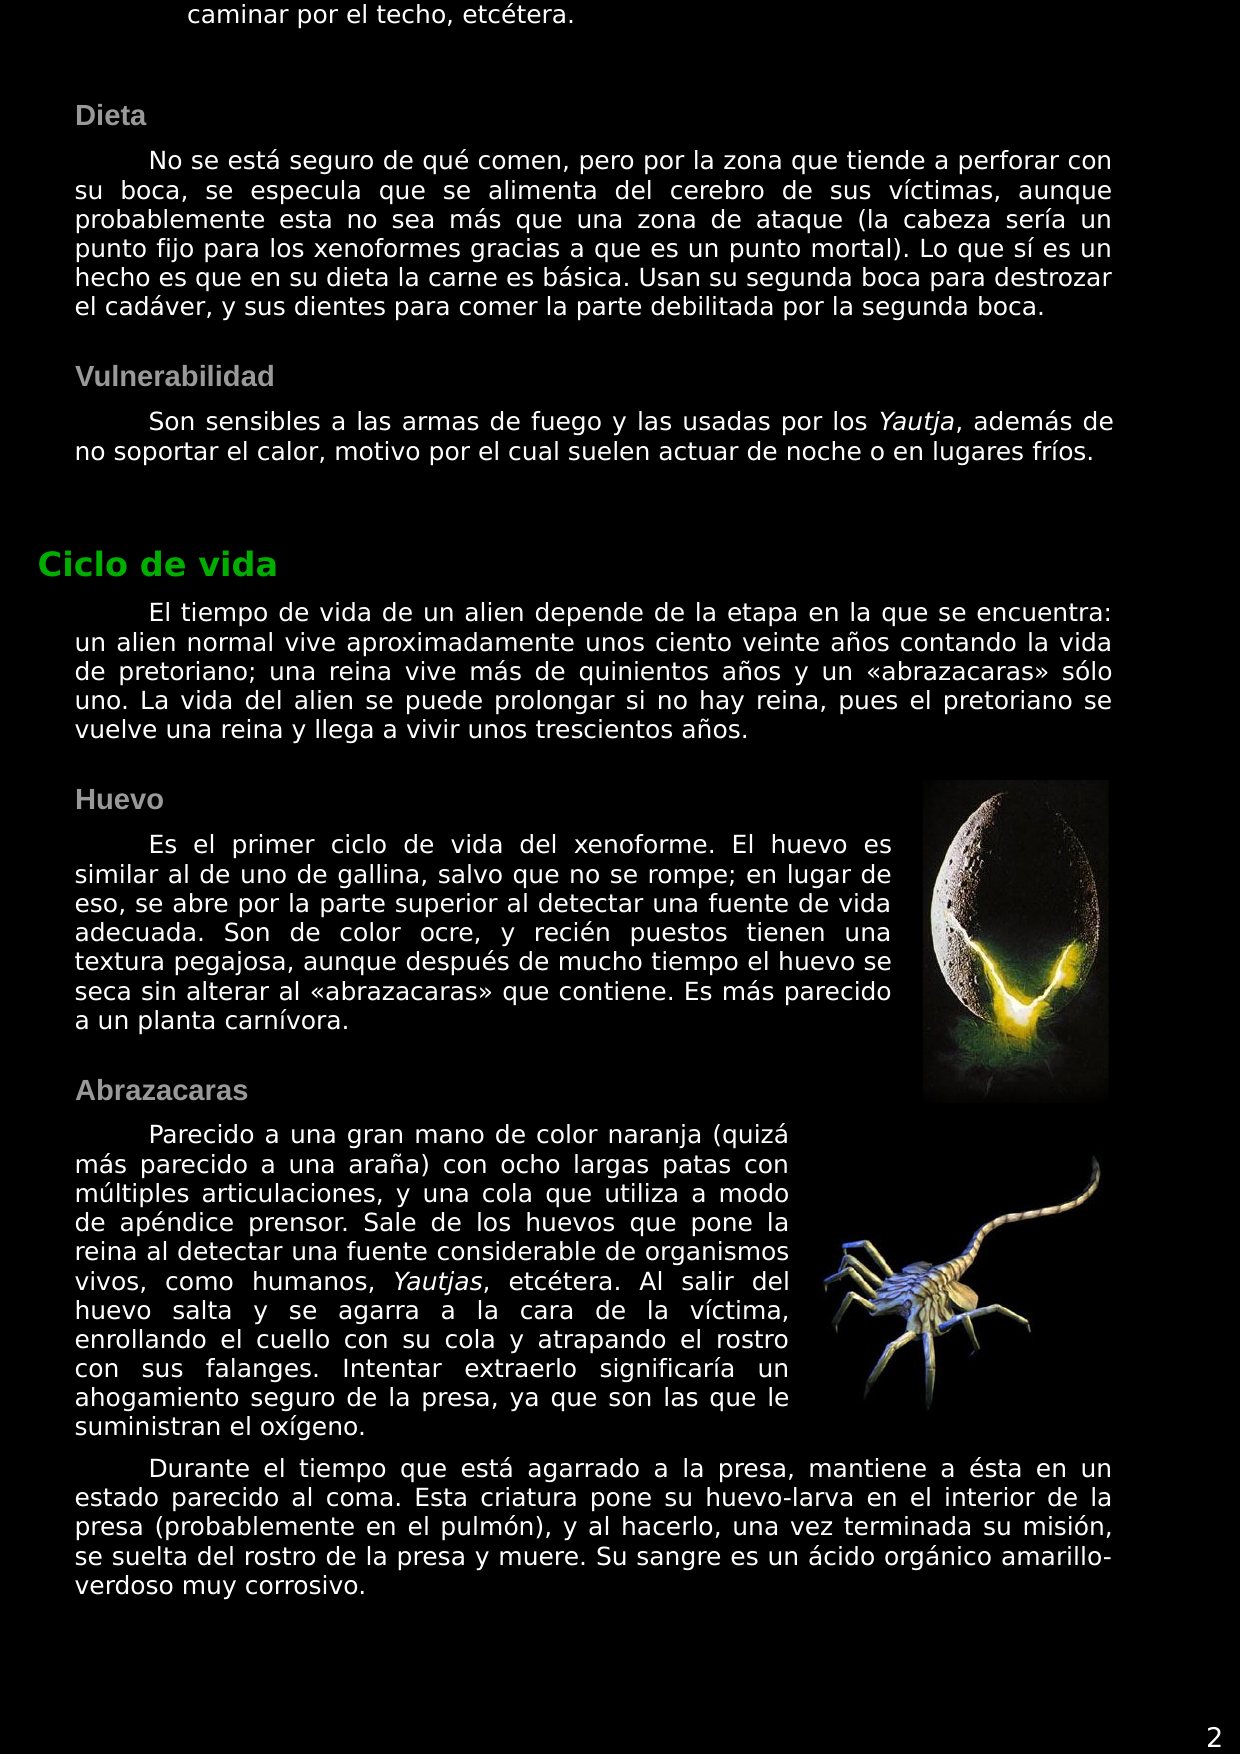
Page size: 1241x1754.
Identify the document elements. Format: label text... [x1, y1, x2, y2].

subtitle Abrazacaras [37, 1072, 1240, 1106]
text Es el primer ciclo de vida del xenoforme. El huevo es similar al de uno de gallina, salvo que no se rompe; en lugar de eso, se abre por la parte superior al detectar una fuente de vida adecuada. Son de color ocre, y recién puestos tienen una textura pegajosa, aunque después de mucho tiempo el huevo se seca sin alterar al «abrazacaras» que contiene. Es más parecido a un planta carnívora. [74, 828, 922, 1035]
subtitle Ciclo de vida [0, 545, 1240, 584]
text Son sensibles a las armas de fuego y las usadas por los Yautja, además de no soportar el calor, motivo por el cual suelen actuar de noche o en lugares fríos. [74, 405, 1114, 466]
subtitle Dieta [37, 98, 1240, 132]
subtitle [1109, 782, 1240, 816]
text Durante el tiempo que está agarrado a la presa, mantiene a ésta en un estado parecido al coma. Esta criatura pone su huevo-larva en el interior de la presa (probablemente en el pulmón), y al hacerlo, una vez terminada su misión, se suelta del rostro de la presa y muere. Su sangre es un ácido orgánico amarillo-verdoso muy corrosivo. [74, 1454, 1114, 1600]
text Parecido a una gran mano de color naranja (quizá más parecido a una araña) con ocho largas patas con múltiples articulaciones, y una cola que utiliza a modo de apéndice prensor. Sale de los huevos que pone la reina al detectar una fuente considerable de organismos vivos, como humanos, Yautjas, etcétera. Al salir del huevo salta y se agarra a la cara de la víctima, enrollando el cuello con su cola y atrapando el rostro con sus falanges. Intentar extraerlo significaría un ahogamiento seguro de la presa, ya que son las que le suministran el oxígeno. [74, 1118, 1114, 1442]
text El tiempo de vida de un alien depende de la etapa en la que se encuentra: un alien normal vive aproximadamente unos ciento veinte años contando la vida de pretoriano; una reina vive más de quinientos años y un «abrazacaras» sólo uno. La vida del alien se puede prolongar si no hay reina, pues el pretoriano se vuelve una reina y llega a vivir unos trescientos años. [74, 597, 1114, 745]
picture [922, 780, 1109, 1103]
picture [819, 1146, 1105, 1418]
subtitle Vulnerabilidad [37, 359, 1240, 393]
subtitle Huevo [37, 782, 922, 816]
text No se está seguro de qué comen, pero por la zona que tiende a perforar con su boca, se especula que se alimenta del cerebro de sus víctimas, aunque probablemente esta no sea más que una zona de ataque (la cabeza sería un punto fijo para los xenoformes gracias a que es un punto mortal). Lo que sí es un hecho es que en su dieta la carne es básica. Usan su segunda boca para destrozar el cadáver, y sus dientes para comer la parte debilitada por la segunda boca. [74, 144, 1114, 322]
list caminar por el techo, etcétera. [149, 0, 1114, 29]
